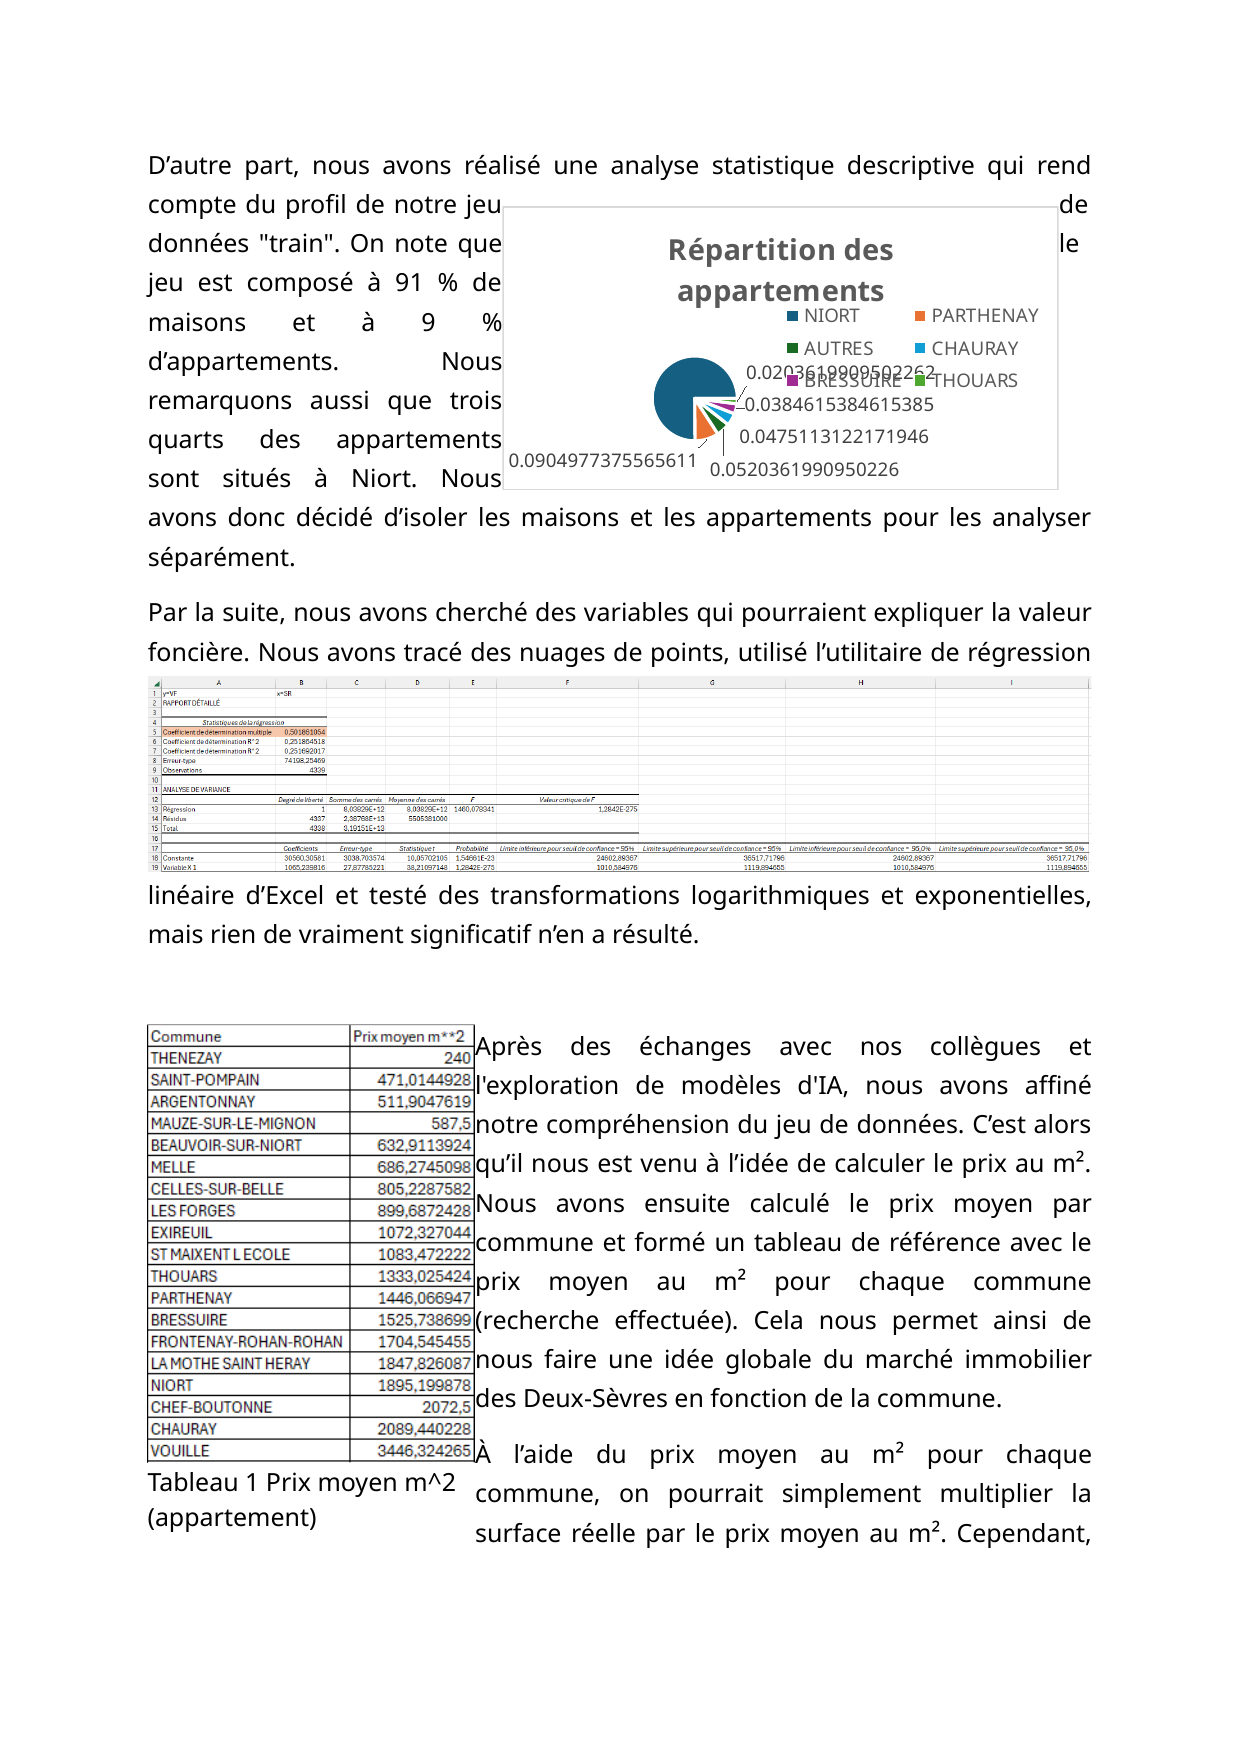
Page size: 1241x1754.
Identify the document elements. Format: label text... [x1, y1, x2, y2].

text À l’aide du prix moyen au m² pour chaque commune, on pourrait simplement multiplier la surface réelle par le prix moyen au m². Cependant, cela donnerait une estimation brute, car cette méthode ne tient pas compte de la relation plus complexe entre ces deux variables et la valeur foncière. [148, 1437, 1093, 1549]
text Après des échanges avec nos collègues et l'exploration de modèles d'IA, nous avons affiné notre compréhension du jeu de données. C’est alors qu’il nous est venu à l’idée de calculer le prix au m². Nous avons ensuite calculé le prix moyen par commune et formé un tableau de référence avec le prix moyen au m² pour chaque commune (recherche effectuée). Cela nous permet ainsi de nous faire une idée globale du marché immobilier des Deux-Sèvres en fonction de la commune. [475, 1029, 1093, 1415]
text Par la suite, nous avons cherché des variables qui pourraient expliquer la valeur foncière. Nous avons tracé des nuages de points, utilisé l’utilitaire de régression linéaire d’Excel et testé des transformations logarithmiques et exponentielles, mais rien de vraiment significatif n’en a résulté. [148, 595, 1093, 951]
text D’autre part, nous avons réalisé une analyse statistique descriptive qui rend compte du profil de notre jeu de données "train". On note que le jeu est composé à 91 % de maisons et à 9 % d’appartements. Nous remarquons aussi que trois quarts des appartements sont situés à Niort. Nous avons donc décidé d’isoler les maisons et les appartements pour les analyser séparément. [148, 148, 1093, 573]
